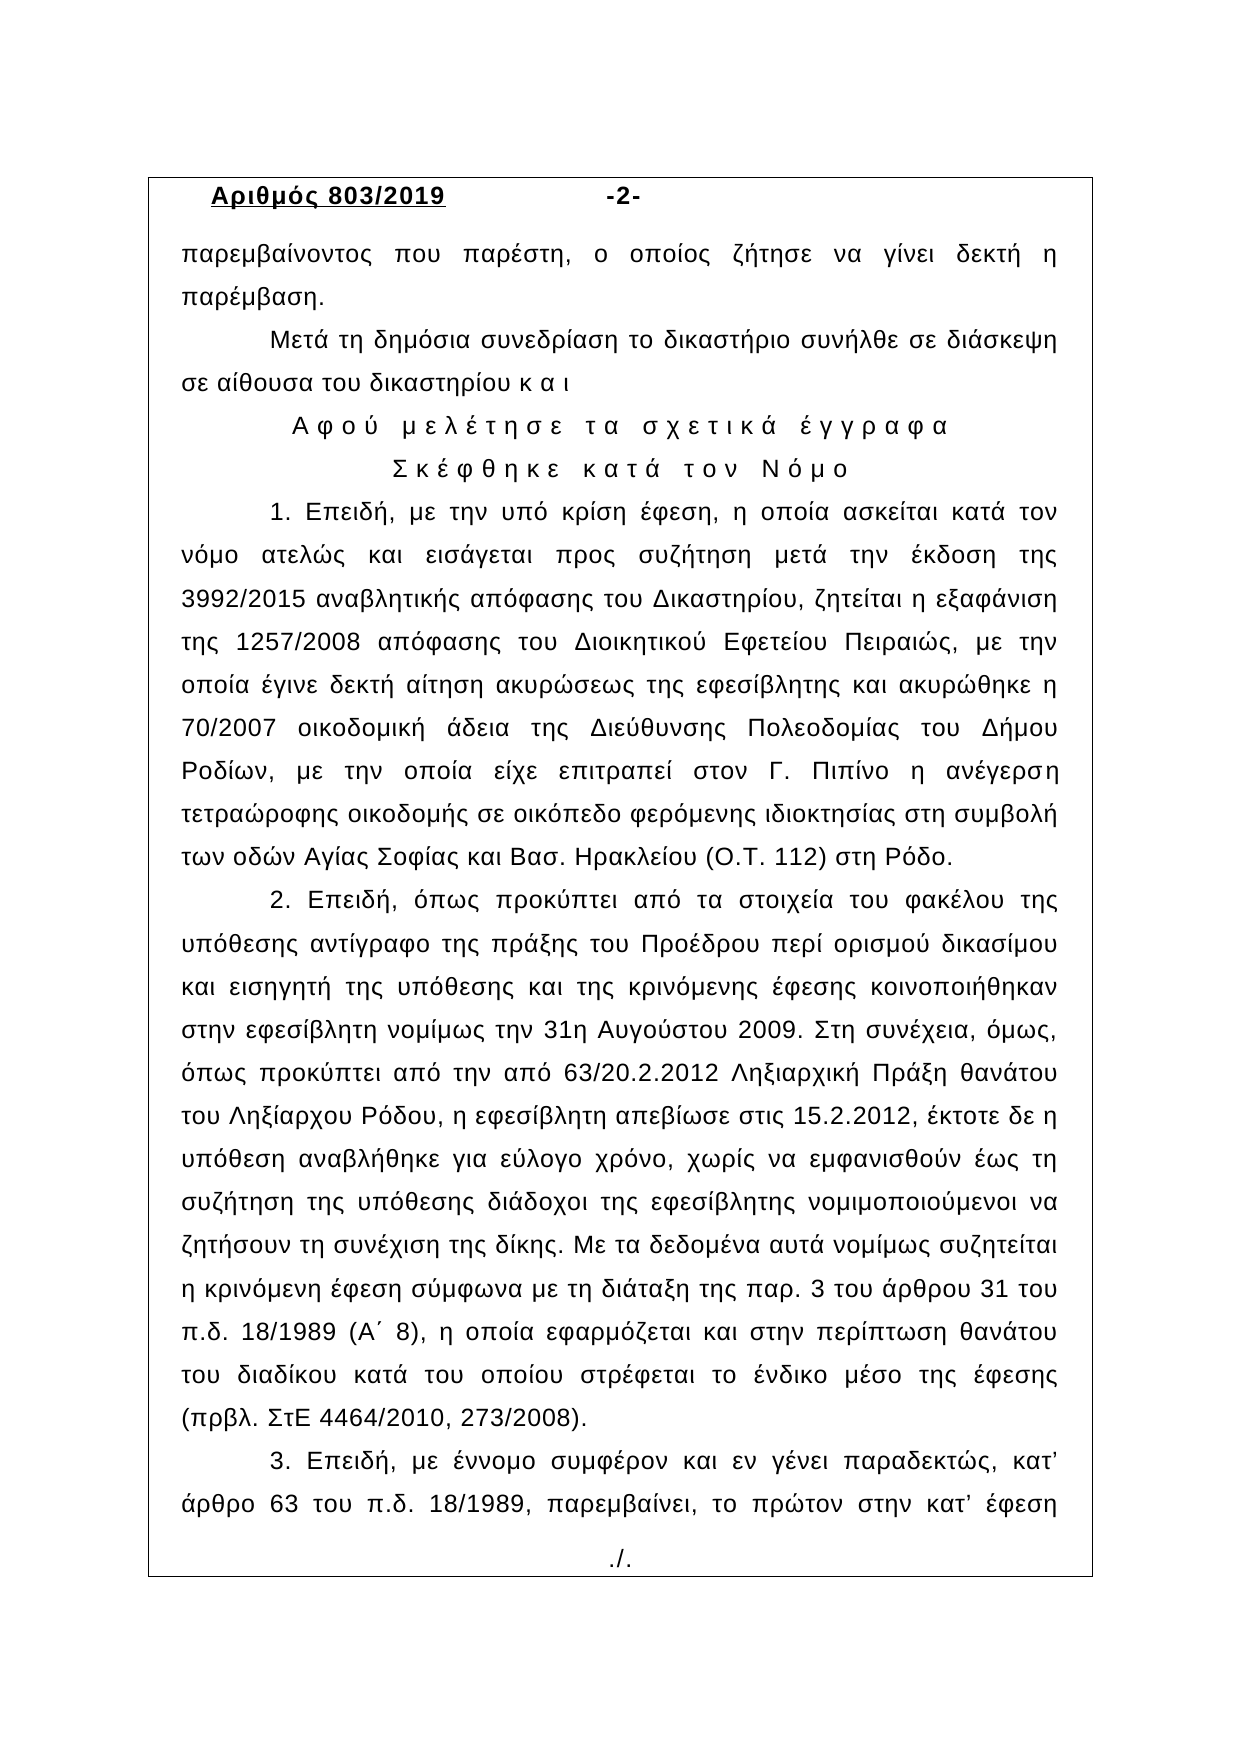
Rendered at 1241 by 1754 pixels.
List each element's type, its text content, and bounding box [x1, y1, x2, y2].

text Μετά τη δημόσια συνεδρίαση το δικαστήριο συνήλθε σε διάσκεψη σε αίθουσα του δικαστηρίου κ α ι [181, 325, 1059, 397]
text Σ κ έ φ θ η κ ε κ α τ ά τ ο ν Ν ό μ ο [152, 454, 1089, 483]
subtitle Α φ ο ύ μ ε λ έ τ η σ ε τ α σ χ ε τ ι κ ά έ γ γ ρ α φ α [152, 411, 1089, 440]
text 3. Επειδή, με έννομο συμφέρον και εν γένει παραδεκτώς, κατ’ άρθρο 63 του π.δ. 18/1989, παρεμβαίνει, το πρώτον στην κατ’ έφεση [181, 1446, 1059, 1518]
text παρεμβαίνοντος που παρέστη, ο οποίος ζήτησε να γίνει δεκτή η παρέμβαση. [181, 239, 1059, 311]
text 2. Επειδή, όπως προκύπτει από τα στοιχεία του φακέλου της υπόθεσης αντίγραφο της πράξης του Προέδρου περί ορισμού δικασίμου και εισηγητή της υπόθεσης και της κρινόμενης έφεσης κοινοποιήθηκαν στην εφεσίβλητη νομίμως την 31η Αυγούστου 2009. Στη συνέχεια, όμως, όπως προκύπτει από την από 63/20.2.2012 Ληξιαρχική Πράξη θανάτου του Ληξίαρχου Ρόδου, η εφεσίβλητη απεβίωσε στις 15.2.2012, έκτοτε δε η υπόθεση αναβλήθηκε για εύλογο χρόνο, χωρίς να εμφανισθούν έως τη συζήτηση της υπόθεσης διάδοχοι της εφεσίβλητης νομιμοποιούμενοι να ζητήσουν τη συνέχιση της δίκης. Με τα δεδομένα αυτά νομίμως συζητείται η κρινόμενη έφεση σύμφωνα με τη διάταξη της παρ. 3 του άρθρου 31 του π.δ. 18/1989 (Α΄ 8), η οποία εφαρμόζεται και στην περίπτωση θανάτου του διαδίκου κατά του οποίου στρέφεται το ένδικο μέσο της έφεσης (πρβλ. ΣτΕ 4464/2010, 273/2008). [181, 886, 1059, 1432]
text 1. Επειδή, με την υπό κρίση έφεση, η οποία ασκείται κατά τον νόμο ατελώς και εισάγεται προς συζήτηση μετά την έκδοση της 3992/2015 αναβλητικής απόφασης του Δικαστηρίου, ζητείται η εξαφάνιση της 1257/2008 απόφασης του Διοικητικού Εφετείου Πειραιώς, με την οποία έγινε δεκτή αίτηση ακυρώσεως της εφεσίβλητης και ακυρώθηκε η 70/2007 οικοδομική άδεια της Διεύθυνσης Πολεοδομίας του Δήμου Ροδίων, με την οποία είχε επιτραπεί στον Γ. Πιπίνο η ανέγερση τετραώροφης οικοδομής σε οικόπεδο φερόμενης ιδιοκτησίας στη συμβολή των οδών Αγίας Σοφίας και Βασ. Ηρακλείου (Ο.Τ. 112) στη Ρόδο. [181, 497, 1059, 871]
